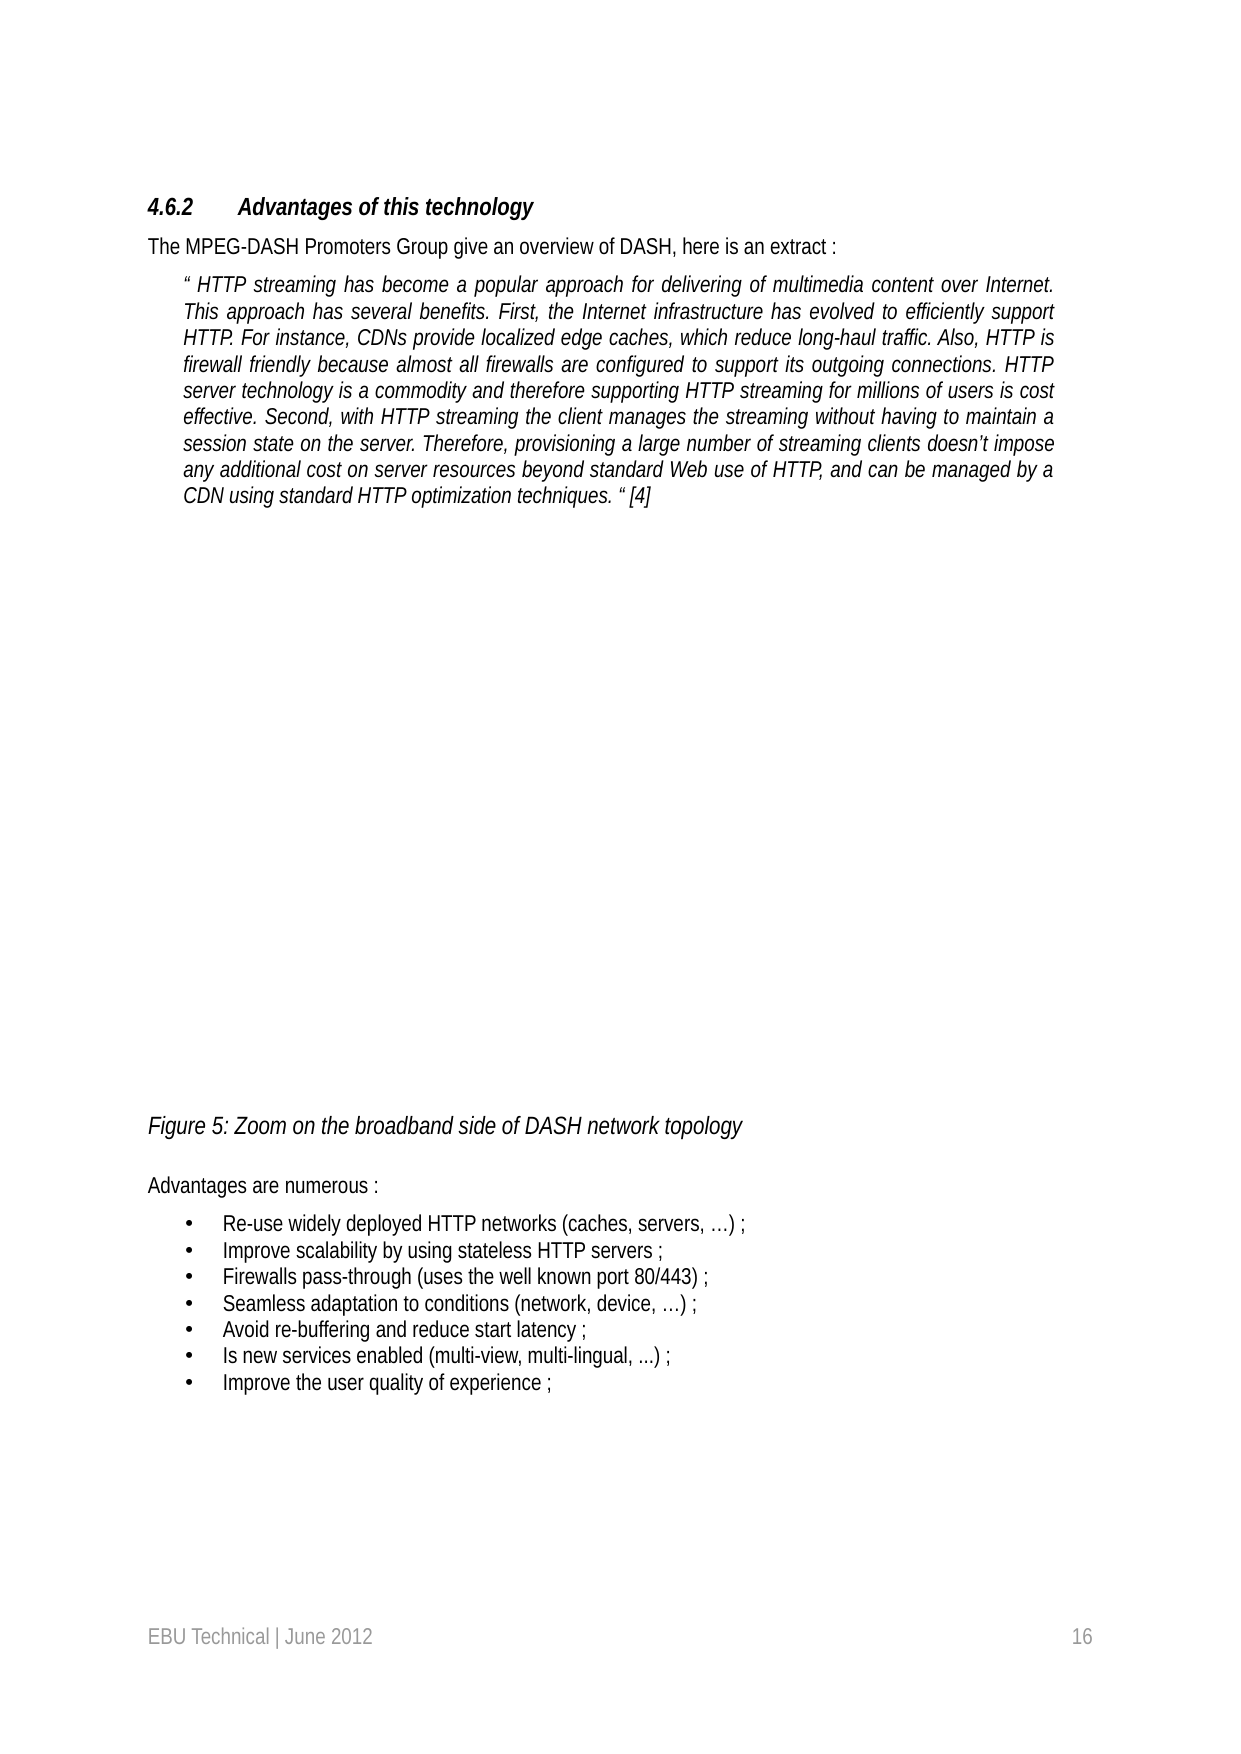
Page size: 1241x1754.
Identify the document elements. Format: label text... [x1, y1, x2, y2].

text Figure 5: Zoom on the broadband side of DASH network topology [148, 559, 1093, 1139]
list Seamless adaptation to conditions (network, device, …) ; [185, 1289, 1093, 1316]
list Improve scalability by using stateless HTTP servers ; [185, 1237, 1093, 1263]
text Advantages are numerous : [148, 1172, 1093, 1198]
list Improve the user quality of experience ; [185, 1368, 1093, 1395]
list Firewalls pass-through (uses the well known port 80/443) ; [185, 1263, 1093, 1289]
text “ HTTP streaming has become a popular approach for delivering of multimedia content over Internet. This approach has several benefits. First, the Internet infrastructure has evolved to efficiently support HTTP. For instance, CDNs provide localized edge caches, which reduce long-haul traffic. Also, HTTP is firewall friendly because almost all firewalls are configured to support its outgoing connections. HTTP server technology is a commodity and therefore supporting HTTP streaming for millions of users is cost effective. Second, with HTTP streaming the client manages the streaming without having to maintain a session state on the server. Therefore, provisioning a large number of streaming clients doesn’t impose any additional cost on server resources beyond standard Web use of HTTP, and can be managed by a CDN using standard HTTP optimization techniques. “ [4] [183, 271, 1057, 509]
list Is new services enabled (multi-view, multi-lingual, ...) ; [185, 1342, 1093, 1368]
list Re-use widely deployed HTTP networks (caches, servers, …) ; [185, 1210, 1093, 1237]
subtitle Advantages of this technology [148, 192, 1093, 220]
text The MPEG-DASH Promoters Group give an overview of DASH, here is an extract : [148, 233, 1093, 259]
list Avoid re-buffering and reduce start latency ; [185, 1316, 1093, 1342]
